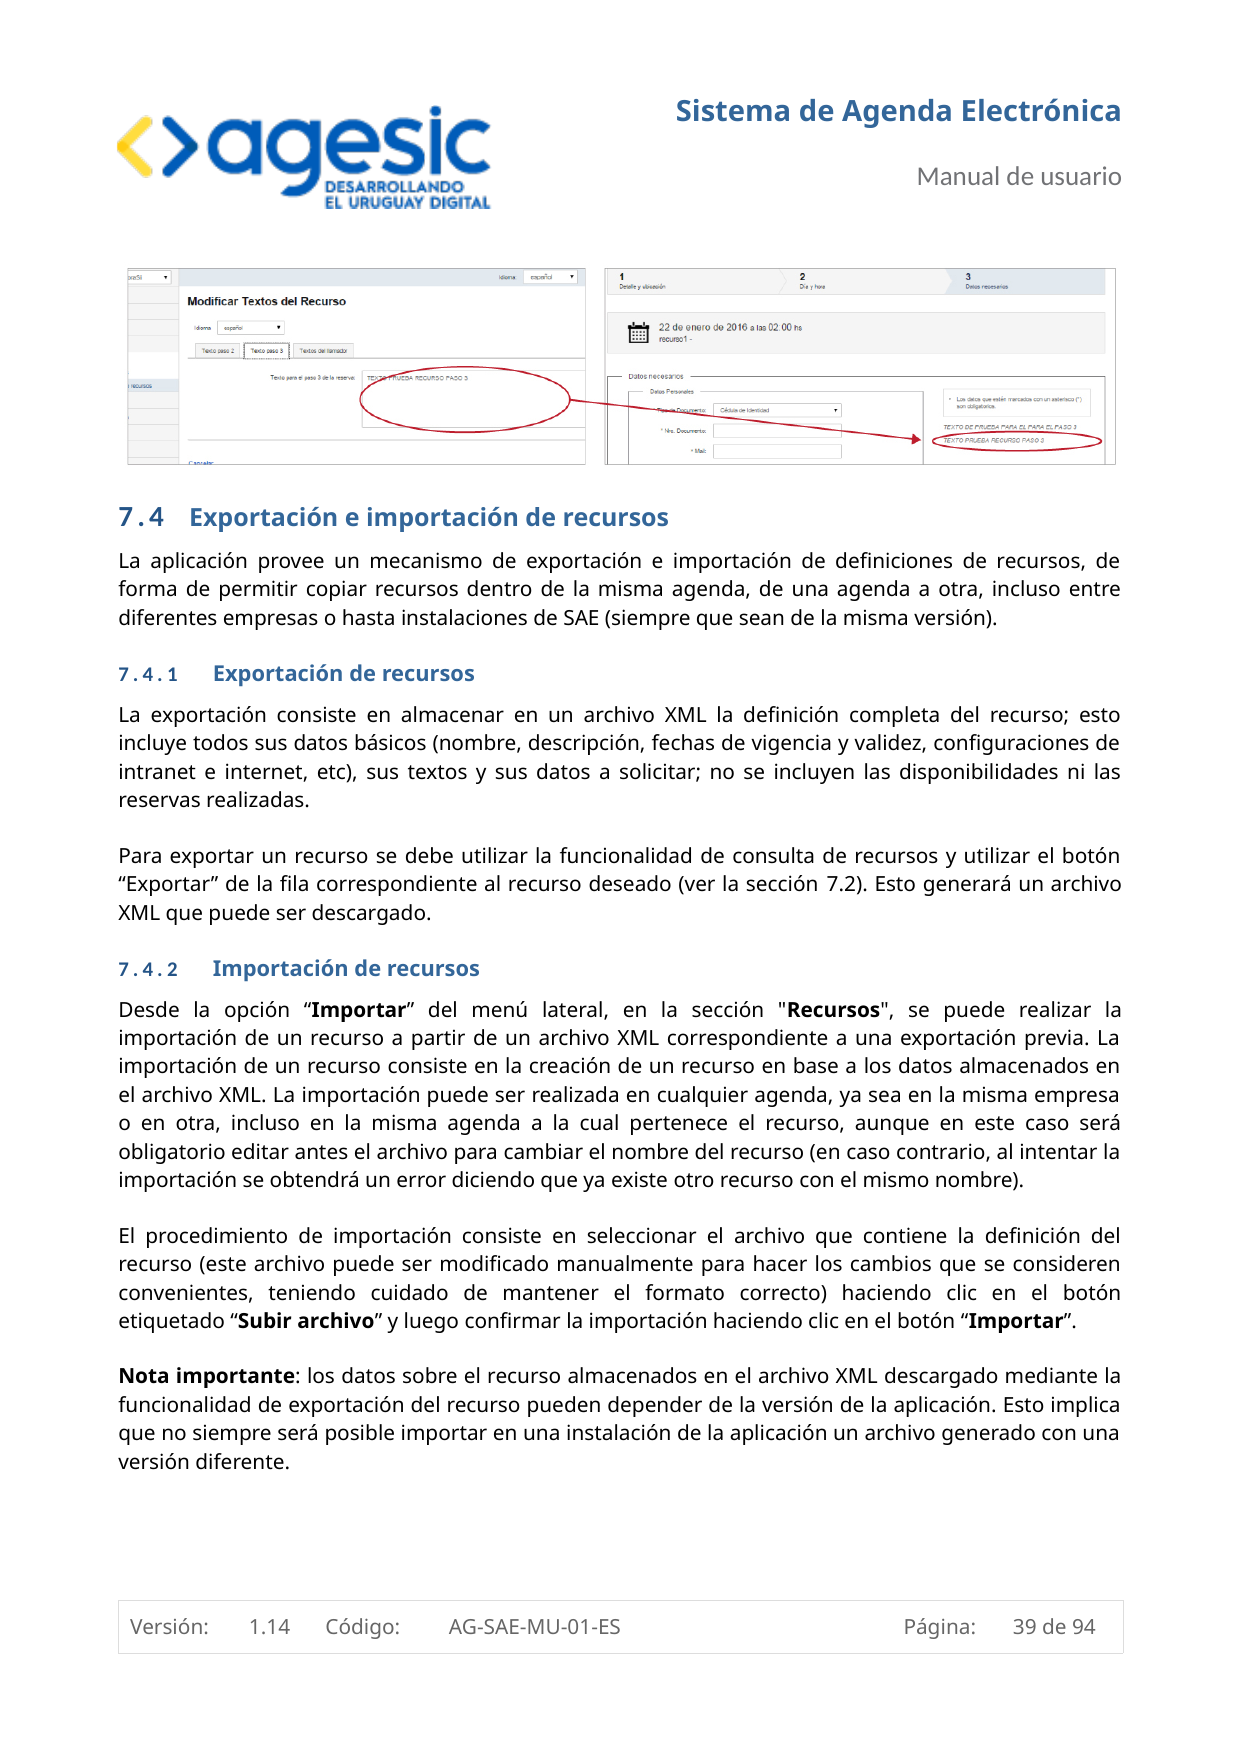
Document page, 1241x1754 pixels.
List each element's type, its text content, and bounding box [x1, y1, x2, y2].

text La aplicación provee un mecanismo de exportación e importación de definiciones de recursos, de forma de permitir copiar recursos dentro de la misma agenda, de una agenda a otra, incluso entre diferentes empresas o hasta instalaciones de SAE (siempre que sean de la misma versión). [118, 546, 1122, 631]
picture [116, 105, 492, 209]
text La exportación consiste en almacenar en un archivo XML la definición completa del recurso; esto incluye todos sus datos básicos (nombre, descripción, fechas de vigencia y validez, configuraciones de intranet e internet, etc), sus textos y sus datos a solicitar; no se incluyen las disponibilidades ni las reservas realizadas. [118, 700, 1122, 814]
picture [118, 262, 1123, 469]
text El procedimiento de importación consiste en seleccionar el archivo que contiene la definición del recurso (este archivo puede ser modificado manualmente para hacer los cambios que se consideren convenientes, teniendo cuidado de mantener el formato correcto) haciendo clic en el botón etiquetado “Subir archivo” y luego confirmar la importación haciendo clic en el botón “Importar”. [118, 1221, 1122, 1334]
text Para exportar un recurso se debe utilizar la funcionalidad de consulta de recursos y utilizar el botón “Exportar” de la fila correspondiente al recurso deseado (ver la sección 7.2). Esto generará un archivo XML que puede ser descargado. [118, 841, 1122, 926]
subtitle Importación de recursos [118, 953, 1122, 983]
text Desde la opción “Importar” del menú lateral, en la sección "Recursos", se puede realizar la importación de un recurso a partir de un archivo XML correspondiente a una exportación previa. La importación de un recurso consiste en la creación de un recurso en base a los datos almacenados en el archivo XML. La importación puede ser realizada en cualquier agenda, ya sea en la misma empresa o en otra, incluso en la misma agenda a la cual pertenece el recurso, aunque en este caso será obligatorio editar antes el archivo para cambiar el nombre del recurso (en caso contrario, al intentar la importación se obtendrá un error diciendo que ya existe otro recurso con el mismo nombre). [118, 995, 1122, 1194]
subtitle Exportación e importación de recursos [118, 469, 1122, 534]
subtitle Exportación de recursos [118, 658, 1122, 688]
text Nota importante: los datos sobre el recurso almacenados en el archivo XML descargado mediante la funcionalidad de exportación del recurso pueden depender de la versión de la aplicación. Esto implica que no siempre será posible importar en una instalación de la aplicación un archivo generado con una versión diferente. [118, 1362, 1122, 1475]
